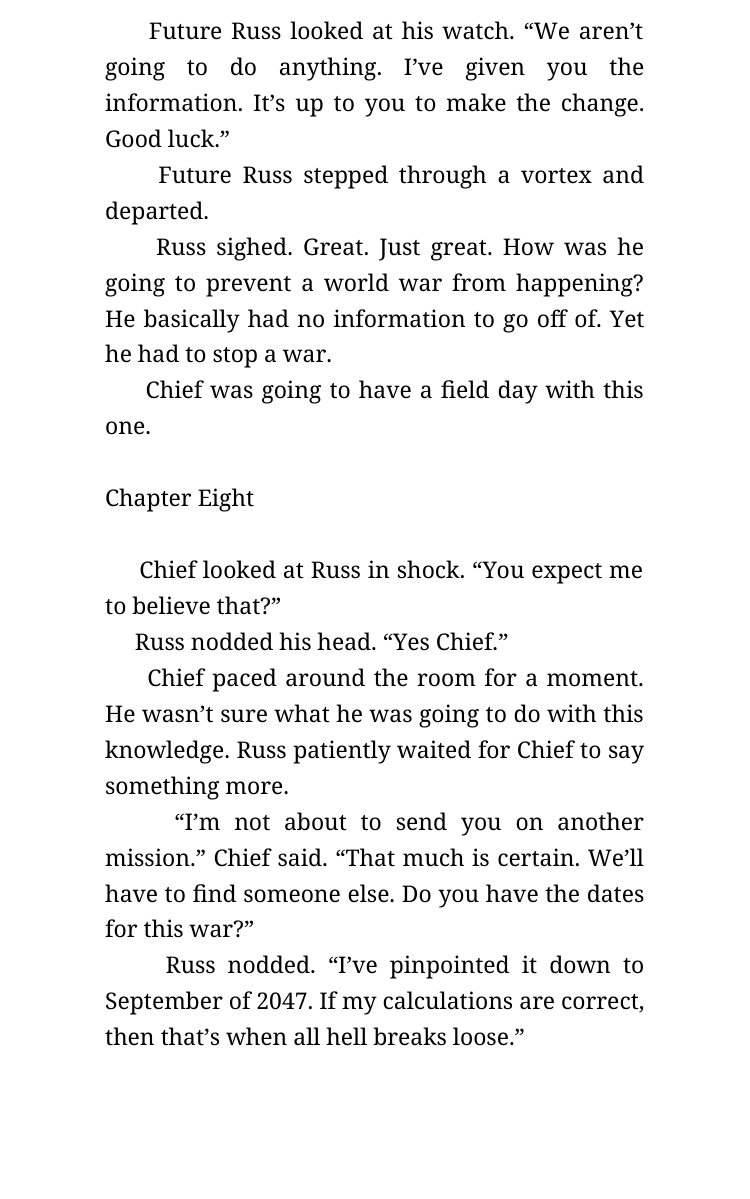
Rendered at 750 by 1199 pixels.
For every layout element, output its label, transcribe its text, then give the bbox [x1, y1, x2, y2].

text Future Russ looked at his watch. “We aren’t going to do anything. I’ve given you the information. It’s up to you to make the change. Good luck.” [105, 15, 645, 154]
text Chapter Eight [105, 482, 645, 513]
text Future Russ stepped through a vortex and departed. [105, 159, 645, 226]
text “I’m not about to send you on another mission.” Chief said. “That much is certain. We’ll have to find someone else. Do you have the dates for this war?” [105, 806, 645, 945]
text Russ nodded. “I’ve pinpointed it down to September of 2047. If my calculations are correct, then that’s when all hell breaks loose.” [105, 949, 645, 1052]
text Chief paced around the room for a moment. He wasn’t sure what he was going to do with this knowledge. Russ patiently waited for Chief to say something more. [105, 662, 645, 801]
text Russ nodded his head. “Yes Chief.” [105, 626, 645, 657]
text Chief was going to have a field day with this one. [105, 374, 645, 442]
text Chief looked at Russ in shock. “You expect me to believe that?” [105, 554, 645, 621]
text Russ sighed. Great. Just great. How was he going to prevent a world war from happening? He basically had no information to go off of. Yet he had to stop a war. [105, 231, 645, 370]
